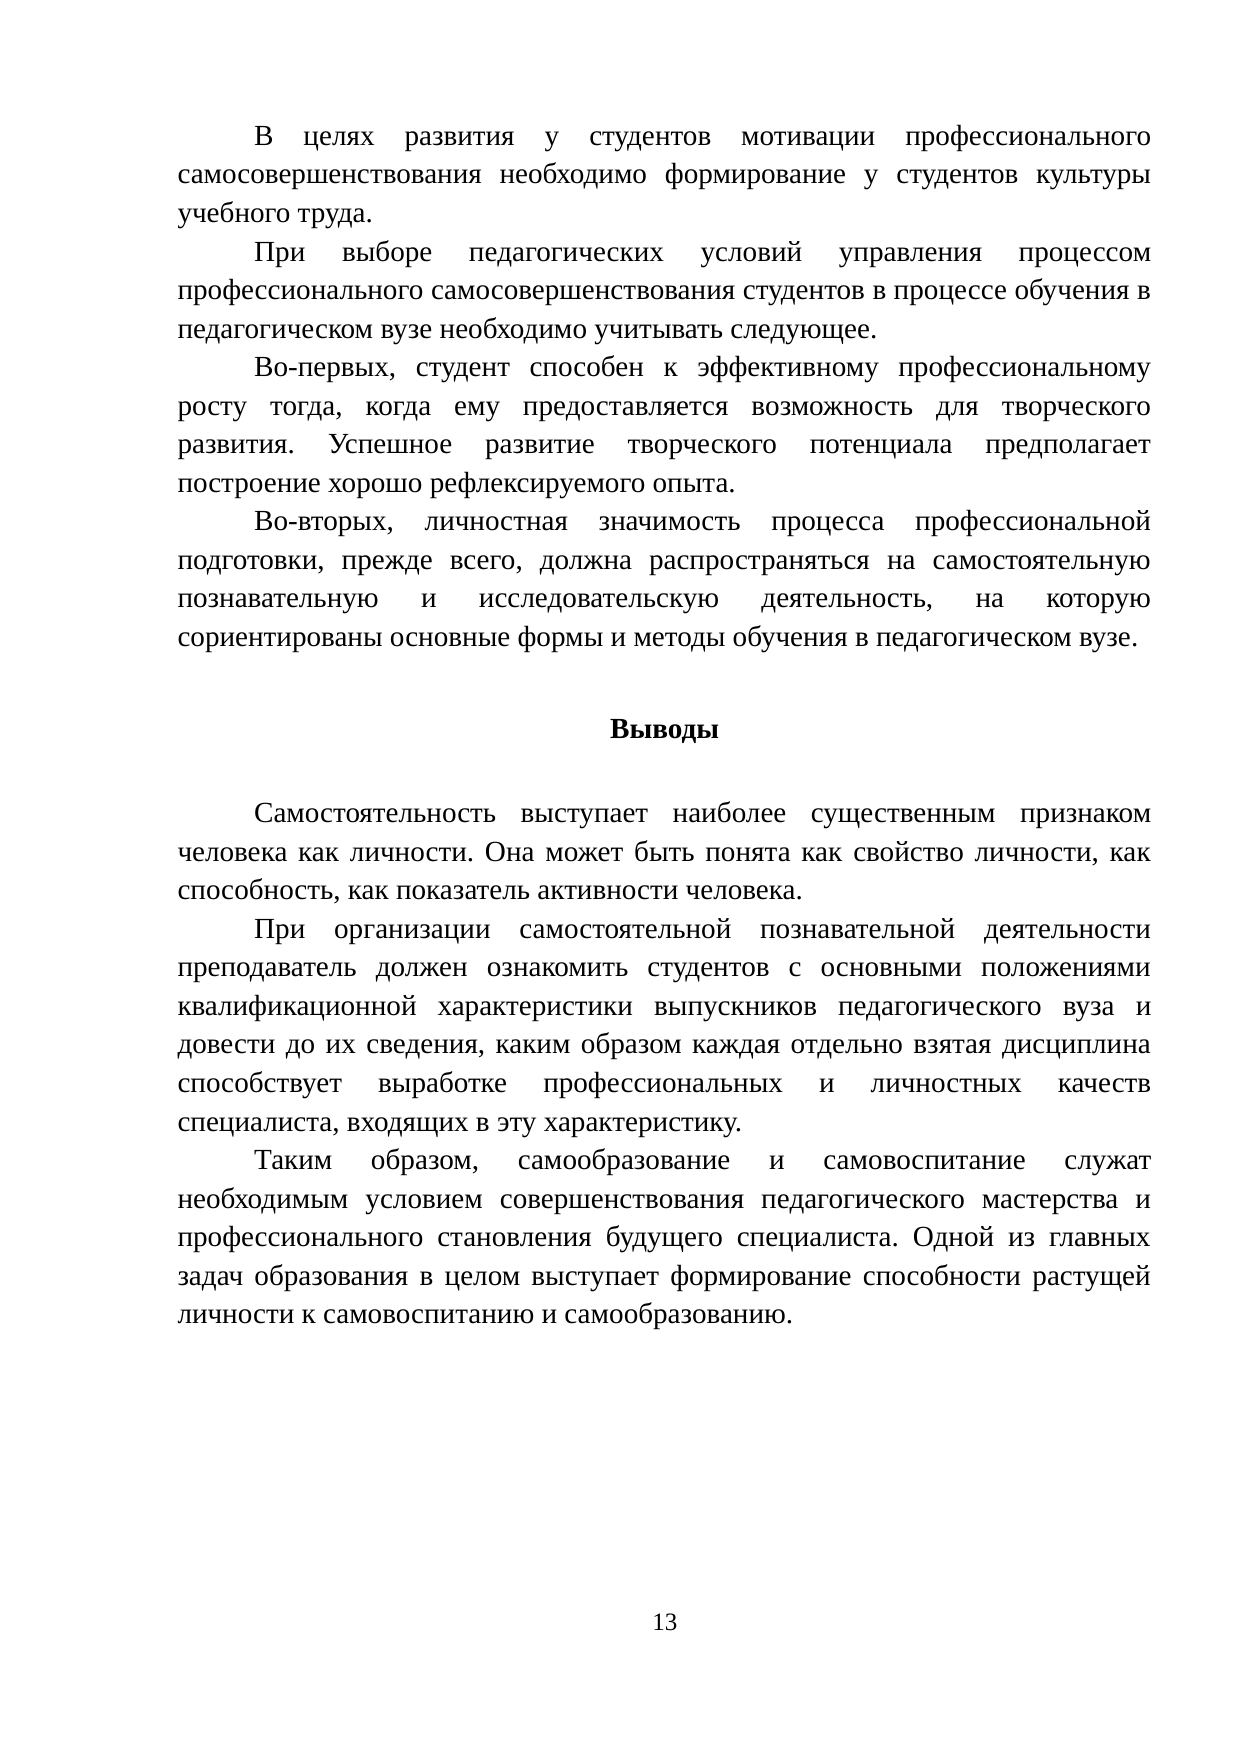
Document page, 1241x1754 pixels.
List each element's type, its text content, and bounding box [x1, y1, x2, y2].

text Во-первых, студент способен к эффективному профессиональному росту тогда, когда ему предоставляется возможность для творческого развития. Успешное развитие творческого потенциала предполагает построение хорошо рефлексируемого опыта. [177, 349, 1152, 498]
text При организации самостоятельной познавательной деятельности преподаватель должен ознакомить студентов с основными положениями квалификационной характеристики выпускников педагогического вуза и довести до их сведения, каким образом каждая отдельно взятая дисциплина способствует выработке профессиональных и личностных качеств специалиста, входящих в эту характеристику. [177, 911, 1152, 1137]
text Во-вторых, личностная значимость процесса профессиональной подготовки, прежде всего, должна распространяться на самостоятельную познавательную и исследовательскую деятельность, на которую сориентированы основные формы и методы обучения в педагогическом вузе. [177, 503, 1152, 653]
text В целях развития у студентов мотивации профессионального самосовершенствования необходимо формирование у студентов культуры учебного труда. [177, 118, 1152, 229]
text При выборе педагогических условий управления процессом профессионального самосовершенствования студентов в процессе обучения в педагогическом вузе необходимо учитывать следующее. [177, 234, 1152, 344]
text Таким образом, самообразование и самовоспитание служат необходимым условием совершенствования педагогического мастерства и профессионального становления будущего специалиста. Одной из главных задач образования в целом выступает формирование способности растущей личности к самовоспитанию и самообразованию. [177, 1142, 1152, 1330]
text Самостоятельность выступает наиболее существенным признаком человека как личности. Она может быть понята как свойство личности, как способность, как показатель активности человека. [177, 795, 1152, 906]
subtitle Выводы [177, 711, 1152, 744]
